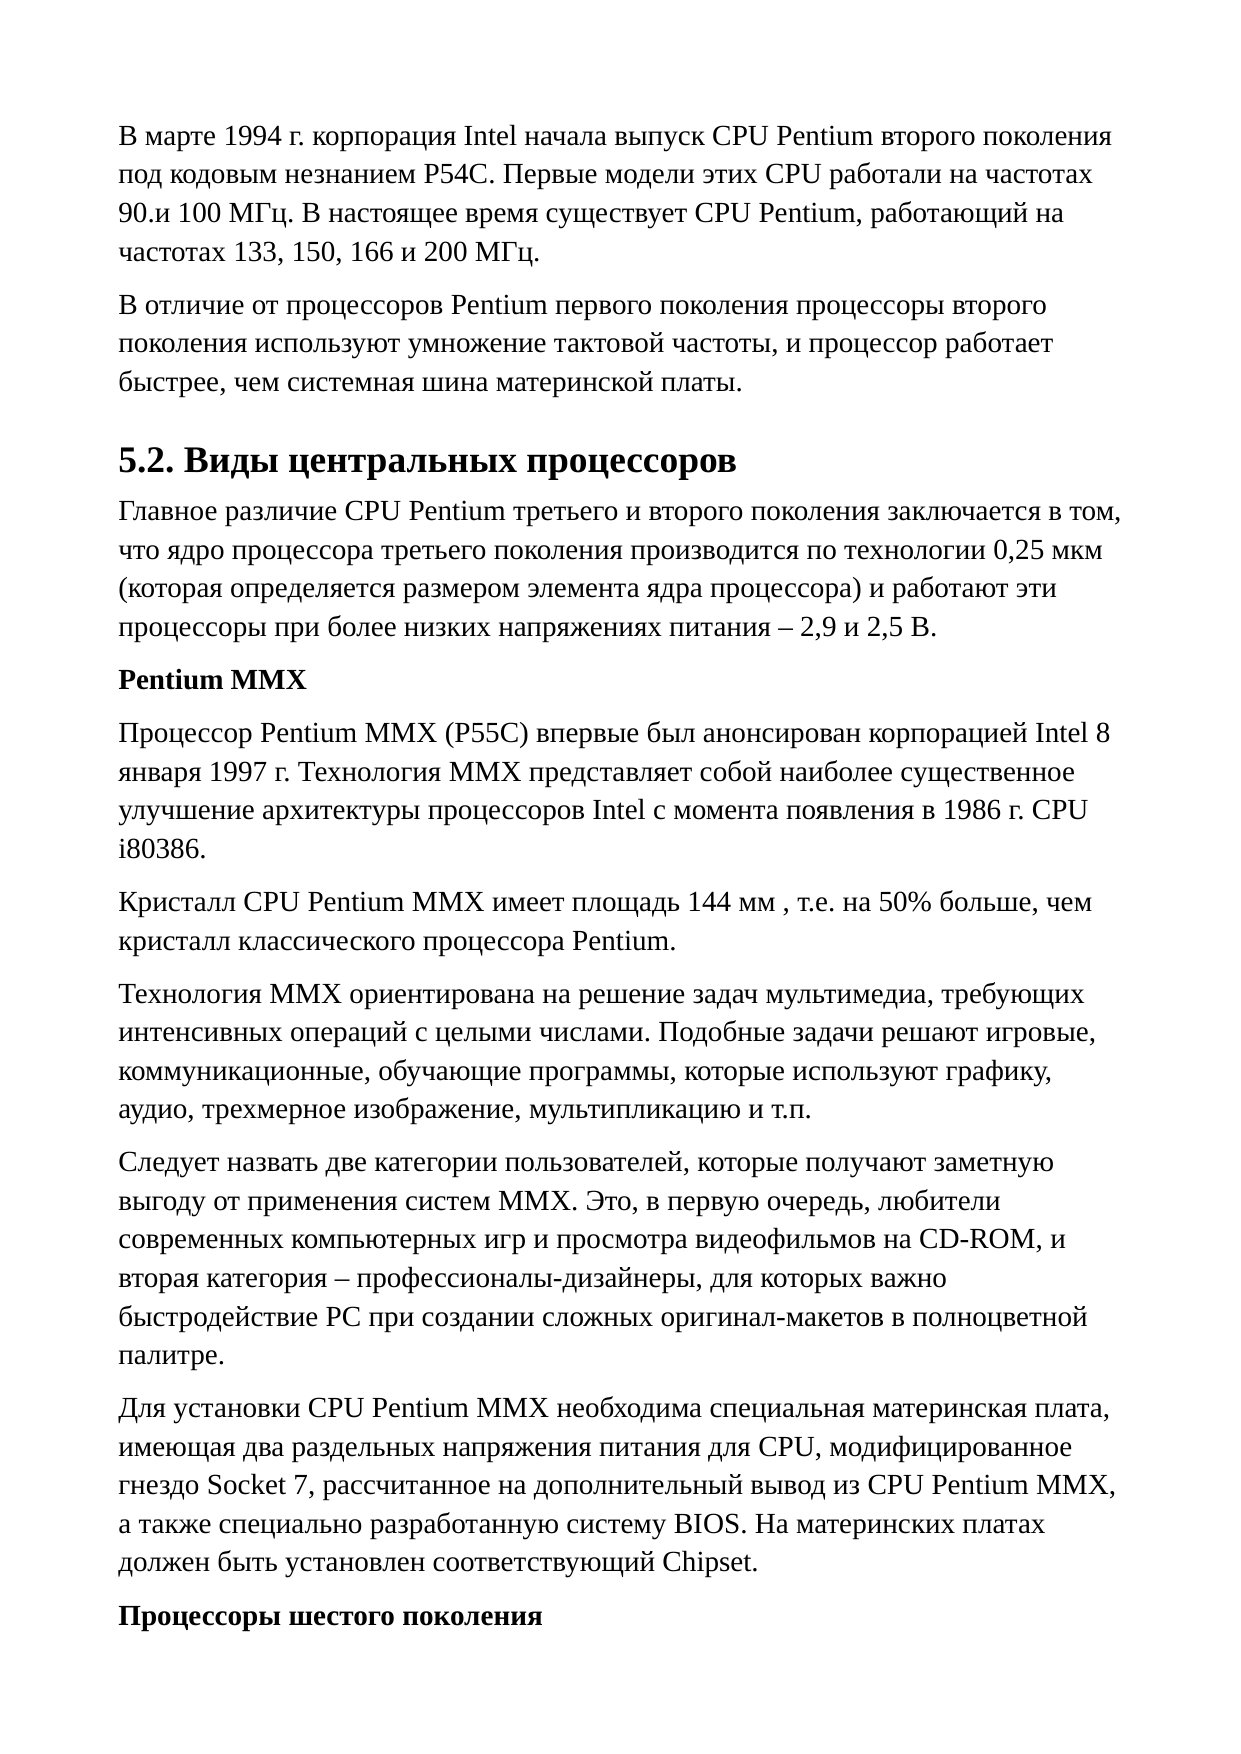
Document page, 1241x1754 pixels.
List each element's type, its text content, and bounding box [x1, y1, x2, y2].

subtitle 5.2. Виды центральных процессоров [118, 438, 1122, 481]
text Кристалл CPU Pentium ММХ имеет площадь 144 мм , т.е. на 50% больше, чем кристалл классического процессора Pentium. [118, 884, 1122, 956]
text Процессор Pentium MMX (P55C) впервые был анонсирован корпорацией Intel 8 января 1997 г. Технология ММХ представляет собой наиболее существенное улучшение архитектуры процессоров Intel с момента появления в 1986 г. CPU i80386. [118, 715, 1122, 864]
text Следует назвать две категории пользователей, которые получают заметную выгоду от применения систем ММХ. Это, в первую очередь, любители современных компьютерных игр и просмотра видеофильмов на CD-ROM, и вторая категория – профессионалы-дизайнеры, для которых важно быстродействие PC при создании сложных оригинал-макетов в полноцветной палитре. [118, 1144, 1122, 1371]
text Pentium MMX [118, 662, 1122, 696]
text В марте 1994 г. корпорация Intel начала выпуск CPU Pentium второго поколения под кодовым незнанием Р54С. Первые модели этих CPU работали на частотах 90.и 100 МГц. В настоящее время существует CPU Pentium, работающий на частотах 133, 150, 166 и 200 МГц. [118, 118, 1122, 267]
text Технология ММХ ориентирована на решение задач мультимедиа, требующих интенсивных операций с целыми числами. Подобные задачи решают игровые, коммуникационные, обучающие программы, которые используют графику, аудио, трехмерное изображение, мультипликацию и т.п. [118, 976, 1122, 1125]
text Для установки CPU Pentium ММХ необходима специальная материнская плата, имеющая два раздельных напряжения питания для CPU, модифицированное гнездо Socket 7, рассчитанное на дополнительный вывод из CPU Pentium ММХ, а также специально разработанную систему BIOS. На материнских платах должен быть установлен соответствующий Chipset. [118, 1390, 1122, 1578]
text В отличие от процессоров Pentium первого поколения процессоры второго поколения используют умножение тактовой частоты, и процессор работает быстрее, чем системная шина материнской платы. [118, 287, 1122, 397]
text Главное различие CPU Pentium третьего и второго поколения заключается в том, что ядро процессора третьего поколения производится по технологии 0,25 мкм (которая определяется размером элемента ядра процессора) и работают эти процессоры при более низких напряжениях питания – 2,9 и 2,5 В. [118, 493, 1122, 643]
text Процессоры шестого поколения [118, 1598, 1122, 1631]
